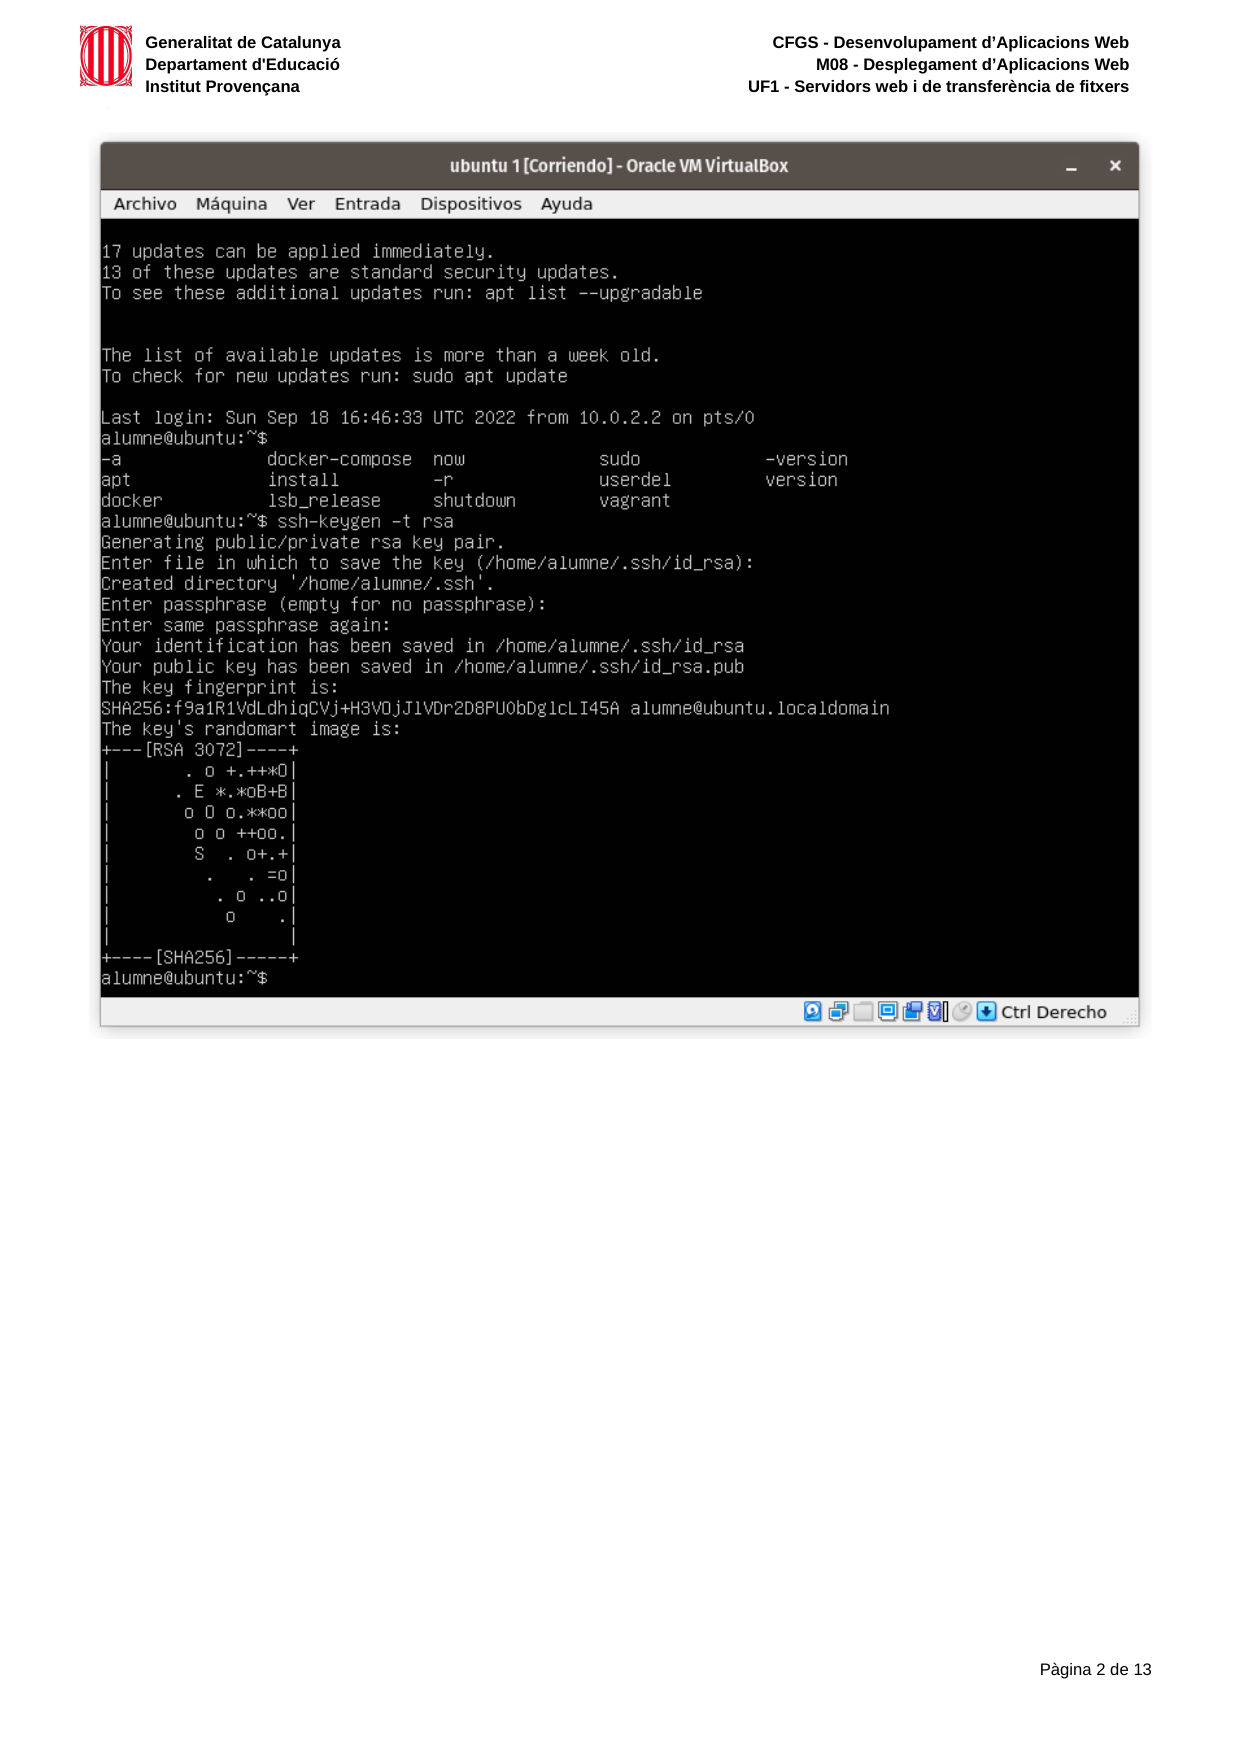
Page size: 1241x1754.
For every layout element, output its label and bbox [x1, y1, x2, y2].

picture [88, 132, 1152, 1039]
picture [77, 24, 136, 88]
